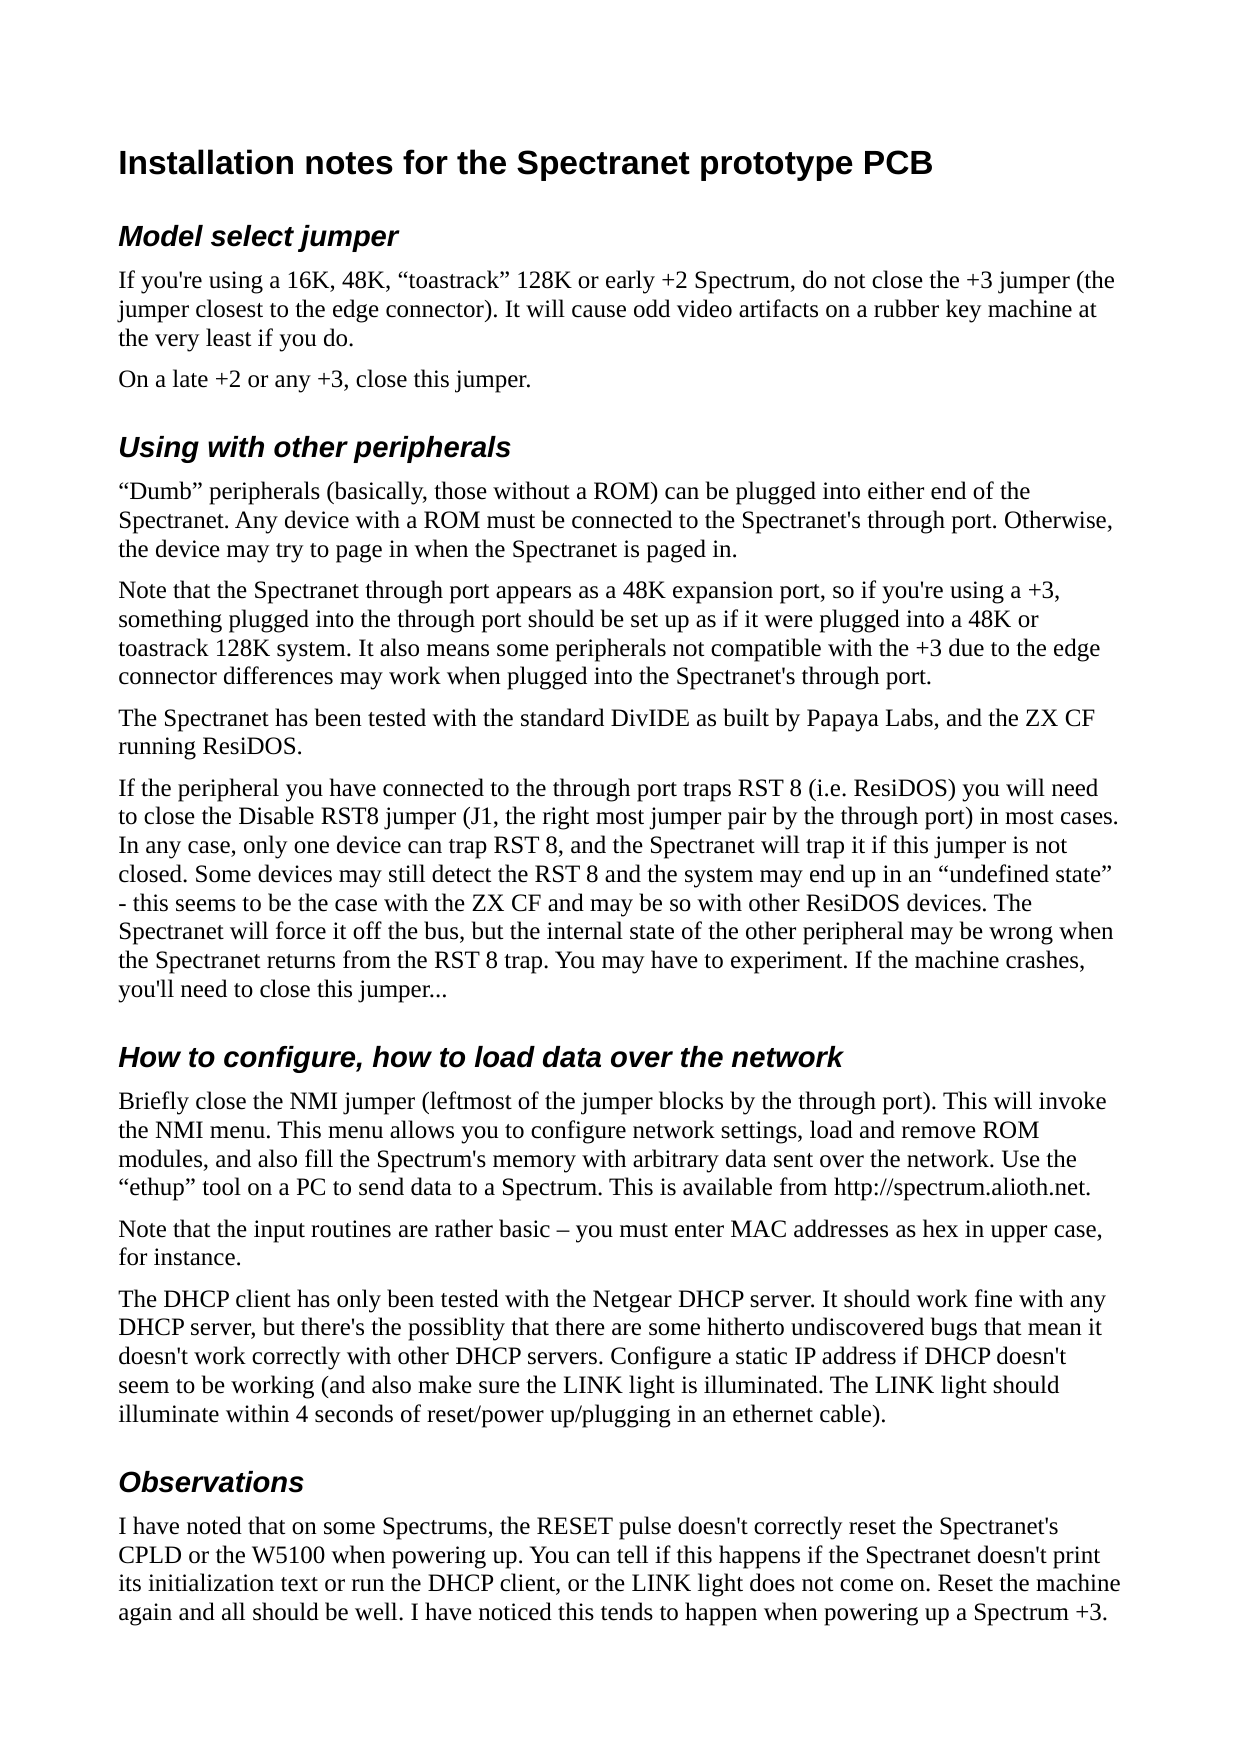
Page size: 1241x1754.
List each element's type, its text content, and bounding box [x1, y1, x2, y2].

text If you're using a 16K, 48K, “toastrack” 128K or early +2 Spectrum, do not close the +3 jumper (the jumper closest to the edge connector). It will cause odd video artifacts on a rubber key machine at the very least if you do. [118, 265, 1122, 352]
text I have noted that on some Spectrums, the RESET pulse doesn't correctly reset the Spectranet's CPLD or the W5100 when powering up. You can tell if this happens if the Spectranet doesn't print its initialization text or run the DHCP client, or the LINK light does not come on. Reset the machine again and all should be well. I have noticed this tends to happen when powering up a Spectrum +3. [118, 1511, 1122, 1626]
text “Dumb” peripherals (basically, those without a ROM) can be plugged into either end of the Spectranet. Any device with a ROM must be connected to the Spectranet's through port. Otherwise, the device may try to page in when the Spectranet is paged in. [118, 476, 1122, 563]
subtitle Model select jumper [118, 219, 1122, 253]
text The Spectranet has been tested with the standard DivIDE as built by Papaya Labs, and the ZX CF running ResiDOS. [118, 703, 1122, 760]
subtitle Observations [118, 1465, 1122, 1498]
text Note that the input routines are rather basic – you must enter MAC addresses as hex in upper case, for instance. [118, 1214, 1122, 1271]
subtitle How to configure, how to load data over the network [118, 1040, 1122, 1074]
text The DHCP client has only been tested with the Netgear DHCP server. It should work fine with any DHCP server, but there's the possiblity that there are some hitherto undiscovered bugs that mean it doesn't work correctly with other DHCP servers. Configure a static IP address if DHCP doesn't seem to be working (and also make sure the LINK light is illuminated. The LINK light should illuminate within 4 seconds of reset/power up/plugging in an ethernet cable). [118, 1284, 1122, 1427]
text Briefly close the NMI jumper (leftmost of the jumper blocks by the through port). This will invoke the NMI menu. This menu allows you to configure network settings, load and remove ROM modules, and also fill the Spectrum's memory with arbitrary data sent over the network. Use the “ethup” tool on a PC to send data to a Spectrum. This is available from http://spectrum.alioth.net. [118, 1086, 1122, 1201]
subtitle Installation notes for the Spectranet prototype PCB [118, 143, 1122, 182]
subtitle Using with other peripherals [118, 430, 1122, 464]
text On a late +2 or any +3, close this jumper. [118, 364, 1122, 393]
text Note that the Spectranet through port appears as a 48K expansion port, so if you're using a +3, something plugged into the through port should be set up as if it were plugged into a 48K or toastrack 128K system. It also means some peripherals not compatible with the +3 due to the edge connector differences may work when plugged into the Spectranet's through port. [118, 575, 1122, 690]
text If the peripheral you have connected to the through port traps RST 8 (i.e. ResiDOS) you will need to close the Disable RST8 jumper (J1, the right most jumper pair by the through port) in most cases. In any case, only one device can trap RST 8, and the Spectranet will trap it if this jumper is not closed. Some devices may still detect the RST 8 and the system may end up in an “undefined state” - this seems to be the case with the ZX CF and may be so with other ResiDOS devices. The Spectranet will force it off the bus, but the internal state of the other peripheral may be wrong when the Spectranet returns from the RST 8 trap. You may have to experiment. If the machine crashes, you'll need to close this jumper... [118, 773, 1122, 1003]
